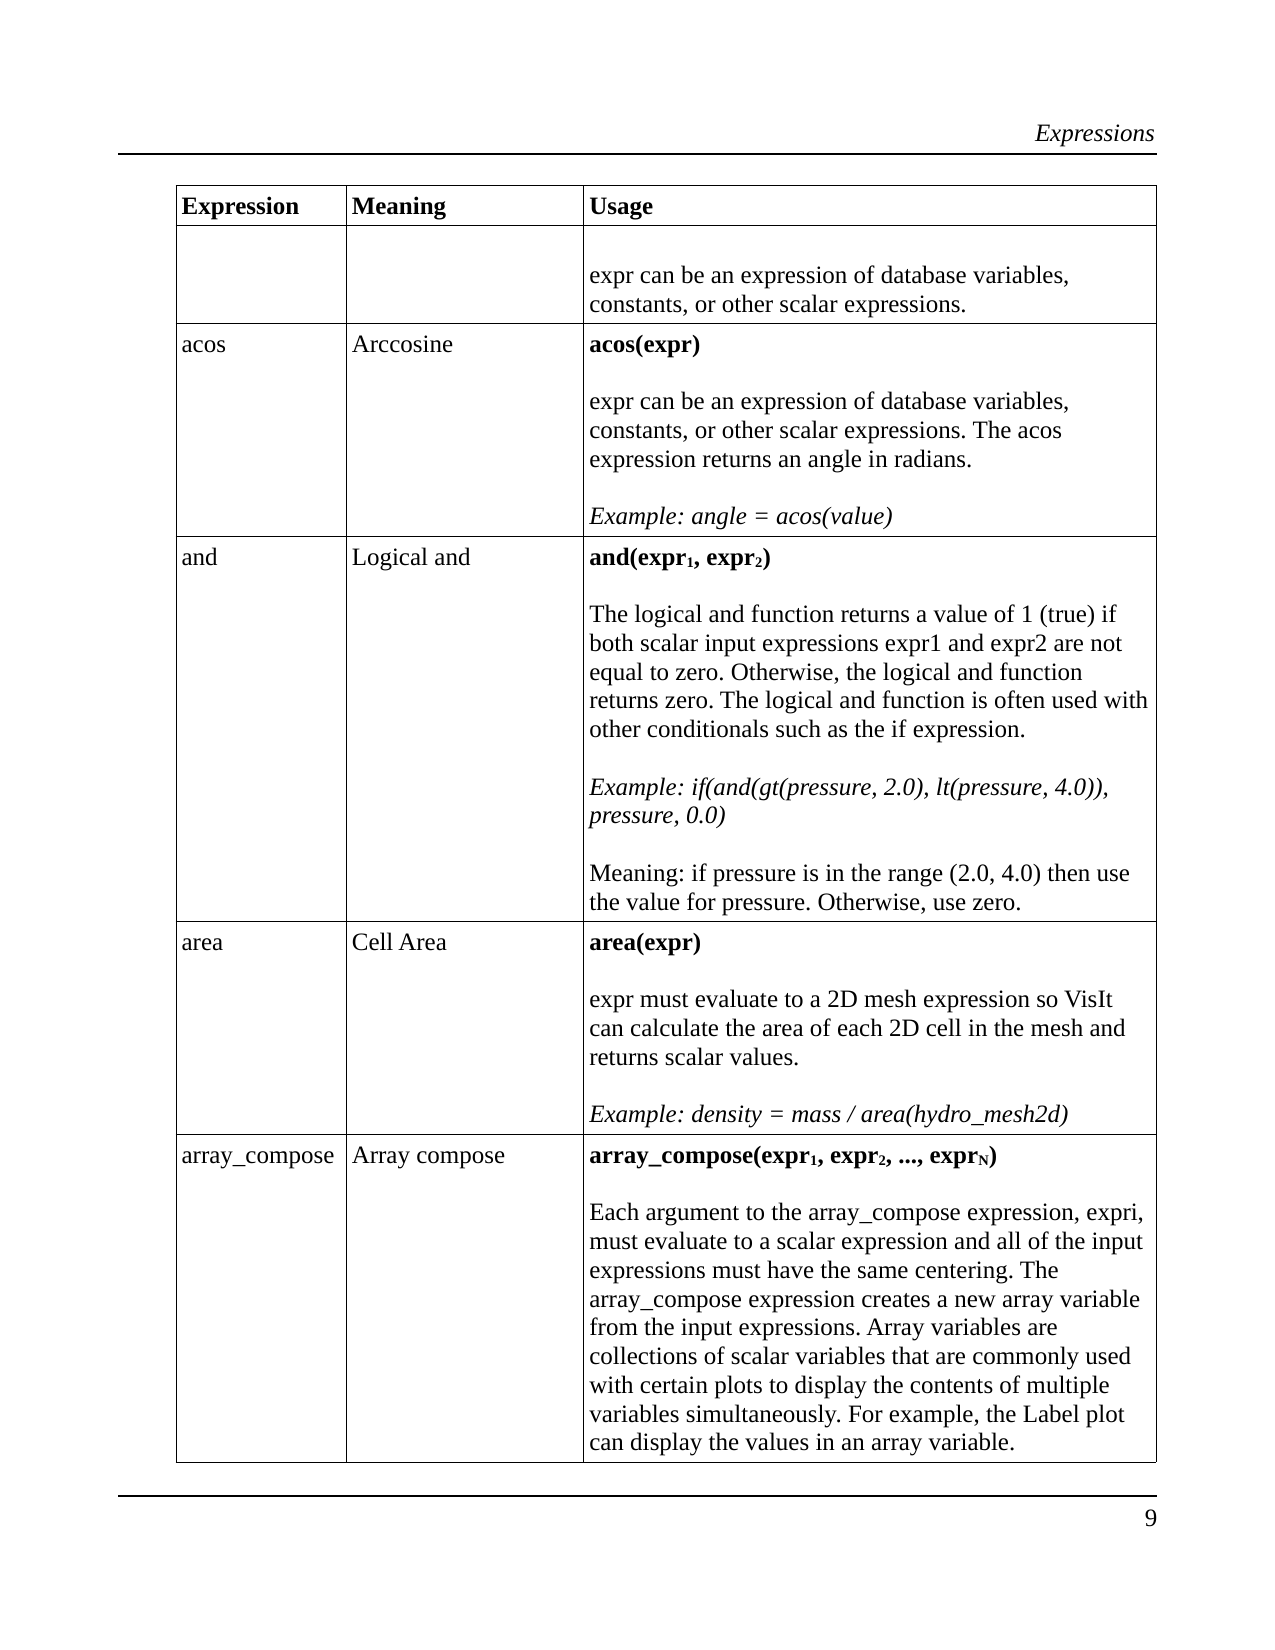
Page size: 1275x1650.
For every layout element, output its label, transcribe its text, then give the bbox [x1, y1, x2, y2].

table_cell area(expr) expr must evaluate to a 2D mesh expression so VisIt can calculate the area of each 2D cell in the mesh and returns scalar values. Example: density = mass / area(hydro_mesh2d) [584, 922, 1156, 1134]
table_cell acos(expr) expr can be an expression of database variables, constants, or other scalar expressions. The acos expression returns an angle in radians. Example: angle = acos(value) [584, 324, 1156, 536]
table_cell Array compose [347, 1135, 583, 1462]
table_cell array_compose [177, 1135, 346, 1462]
table_header Usage [584, 186, 1156, 225]
table_cell acos [177, 324, 346, 536]
table_cell Logical and [347, 537, 583, 921]
table_cell area [177, 922, 346, 1134]
table_cell and [177, 537, 346, 921]
table_header Expression [177, 186, 346, 225]
table_cell expr can be an expression of database variables, constants, or other scalar expressions. [584, 226, 1156, 323]
table_header Meaning [347, 186, 583, 225]
table_cell Cell Area [347, 922, 583, 1134]
table_cell Arccosine [347, 324, 583, 536]
table_cell [177, 226, 346, 323]
table_cell [347, 226, 583, 323]
table_cell and(expr1, expr2) The logical and function returns a value of 1 (true) if both scalar input expressions expr1 and expr2 are not equal to zero. Otherwise, the logical and function returns zero. The logical and function is often used with other conditionals such as the if expression. Example: if(and(gt(pressure, 2.0), lt(pressure, 4.0)), pressure, 0.0) Meaning: if pressure is in the range (2.0, 4.0) then use the value for pressure. Otherwise, use zero. [584, 537, 1156, 921]
table_cell array_compose(expr1, expr2, ..., exprN) Each argument to the array_compose expression, expri, must evaluate to a scalar expression and all of the input expressions must have the same centering. The array_compose expression creates a new array variable from the input expressions. Array variables are collections of scalar variables that are commonly used with certain plots to display the contents of multiple variables simultaneously. For example, the Label plot can display the values in an array variable. [584, 1135, 1156, 1462]
